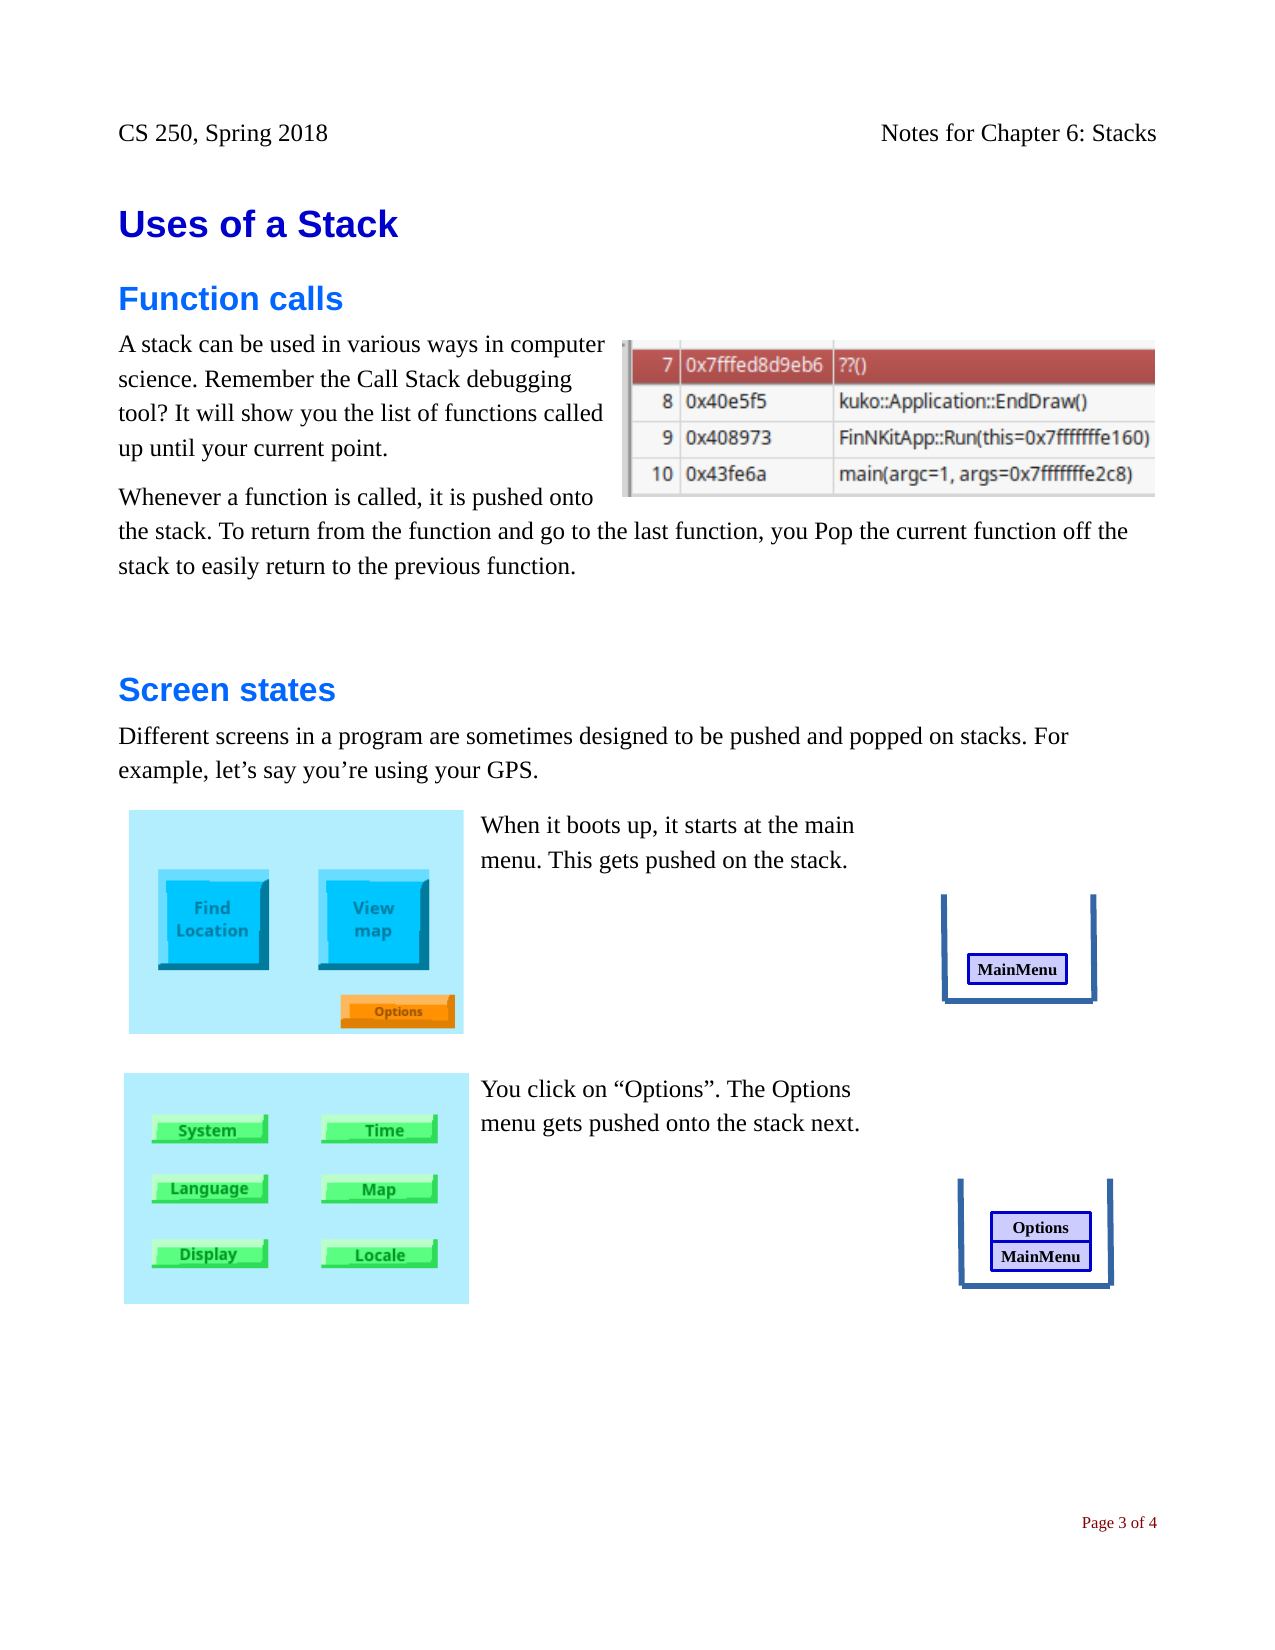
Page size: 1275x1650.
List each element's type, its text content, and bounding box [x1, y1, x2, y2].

subtitle Uses of a Stack [118, 201, 1157, 245]
picture [622, 340, 1155, 497]
table_cell [118, 1068, 474, 1338]
subtitle Function calls [118, 278, 1157, 317]
text Different screens in a program are sometimes designed to be pushed and popped on stacks. For example, let’s say you’re using your GPS. [118, 721, 1157, 784]
table_header [896, 805, 1157, 1068]
text A stack can be used in various ways in computer science. Remember the Call Stack debugging tool? It will show you the list of functions called up until your current point. [118, 329, 1157, 462]
picture [123, 1073, 469, 1304]
text Whenever a function is called, it is pushed onto the stack. To return from the function and go to the last function, you Pop the current function off the stack to easily return to the previous function. [118, 482, 1157, 580]
table_header When it boots up, it starts at the main menu. This gets pushed on the stack. [475, 805, 896, 1068]
subtitle Screen states [118, 670, 1157, 708]
picture [128, 810, 464, 1034]
table_cell [896, 1068, 1157, 1338]
table_cell You click on “Options”. The Options menu gets pushed onto the stack next. [475, 1068, 896, 1338]
table_header [118, 805, 474, 1068]
